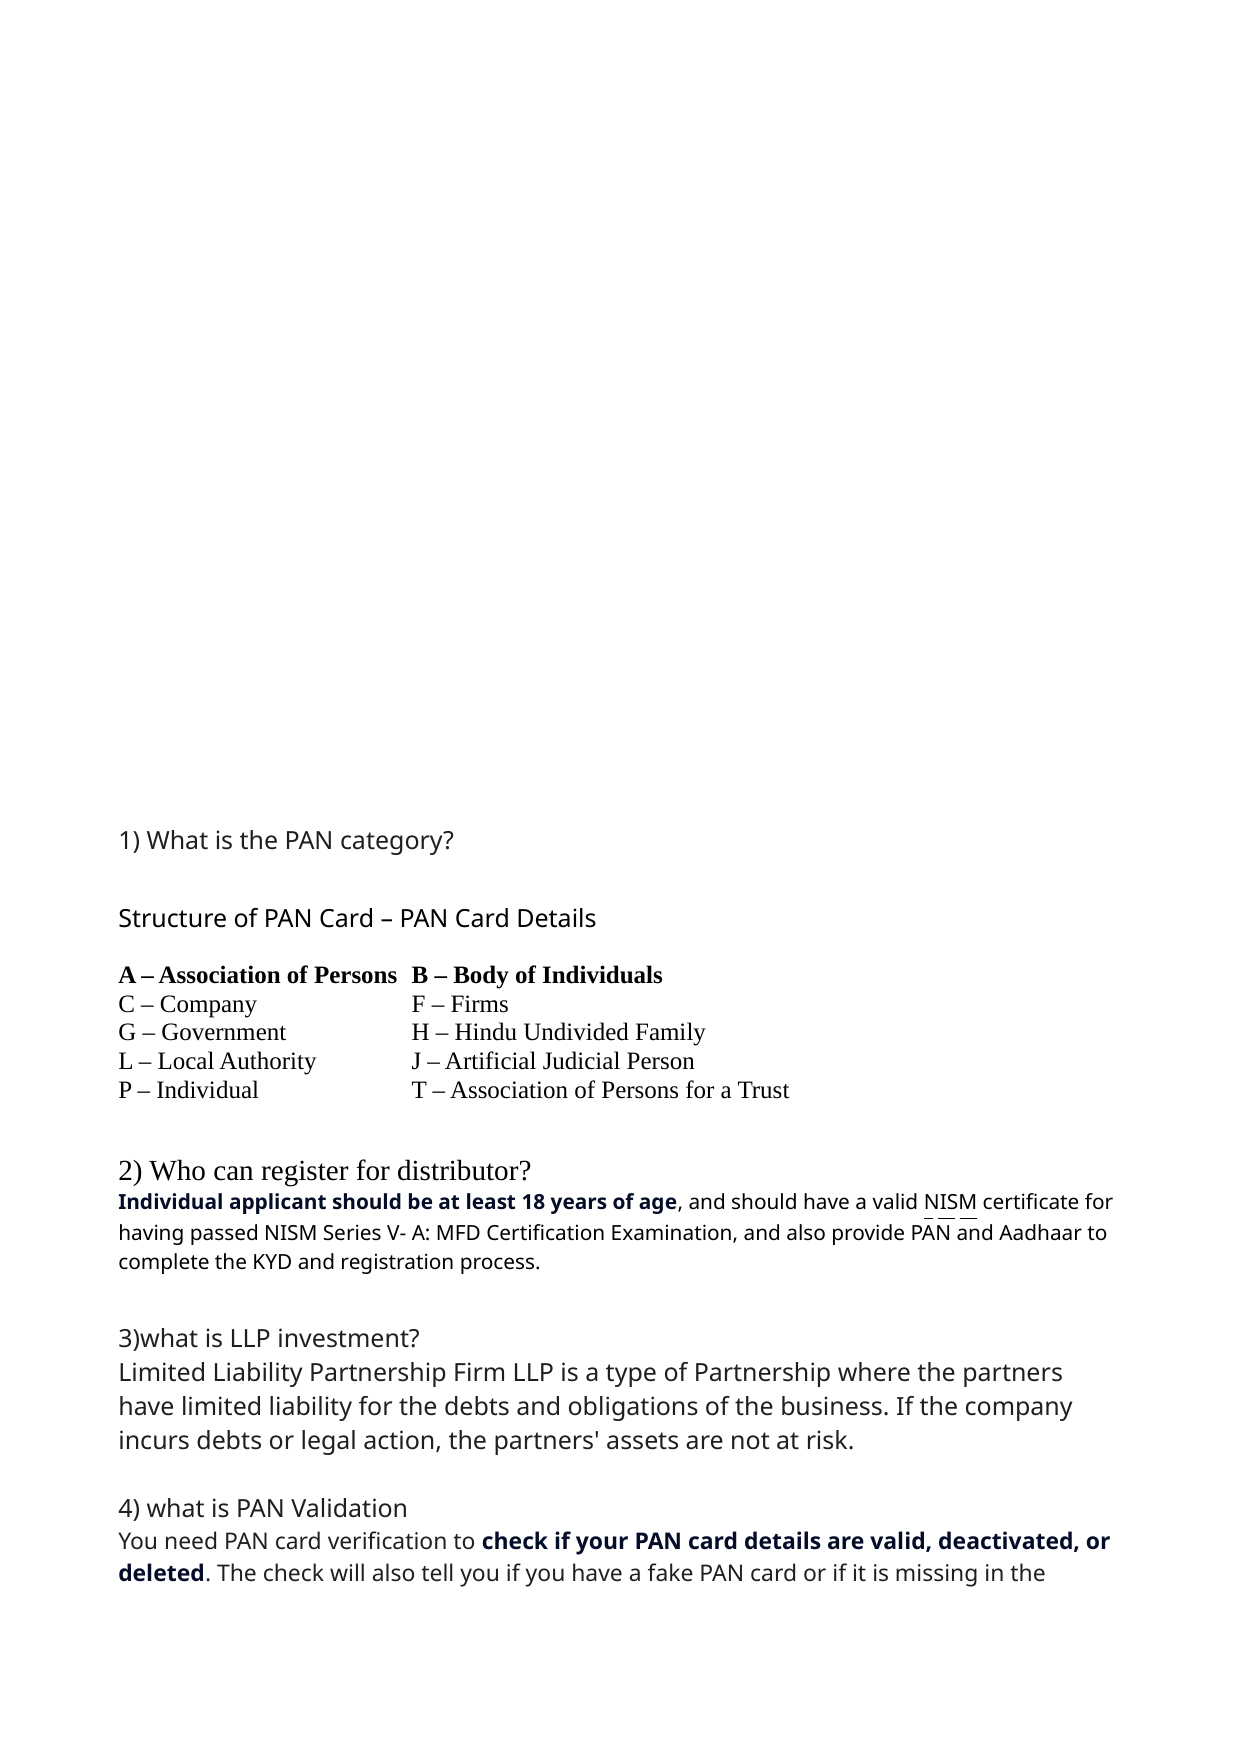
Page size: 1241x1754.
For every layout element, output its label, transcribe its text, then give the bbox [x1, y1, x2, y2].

table_cell G – Government [118, 1018, 411, 1046]
text 3)what is LLP investment? [118, 1321, 1122, 1355]
text Limited Liability Partnership Firm LLP is a type of Partnership where the partners have limited liability for the debts and obligations of the business. If the company incurs debts or legal action, the partners' assets are not at risk. [118, 1355, 1122, 1457]
text 1) What is the PAN category? [118, 822, 1122, 857]
table_cell T – Association of Persons for a Trust [411, 1075, 804, 1104]
table_cell L – Local Authority [118, 1046, 411, 1075]
table_header B – Body of Individuals [411, 960, 804, 989]
text 2) Who can register for distributor? [118, 1153, 1122, 1187]
text Individual applicant should be at least 18 years of age, and should have a valid NISM certificate for having passed NISM Series V- A: MFD Certification Examination, and also provide PAN and Aadhaar to complete the KYD and registration process. [118, 1187, 1122, 1275]
table_cell J – Artificial Judicial Person [411, 1046, 804, 1075]
table_cell P – Individual [118, 1075, 411, 1104]
table_cell C – Company [118, 989, 411, 1017]
text Structure of PAN Card – PAN Card Details [118, 901, 1122, 935]
table_header A – Association of Persons [118, 960, 411, 989]
table_cell H – Hindu Undivided Family [411, 1018, 804, 1046]
text 4) what is PAN Validation [118, 1491, 1122, 1525]
text You need PAN card verification to check if your PAN card details are valid, deactivated, or deleted. The check will also tell you if you have a fake PAN card or if it is missing in the [118, 1525, 1122, 1588]
table_cell F – Firms [411, 989, 804, 1017]
